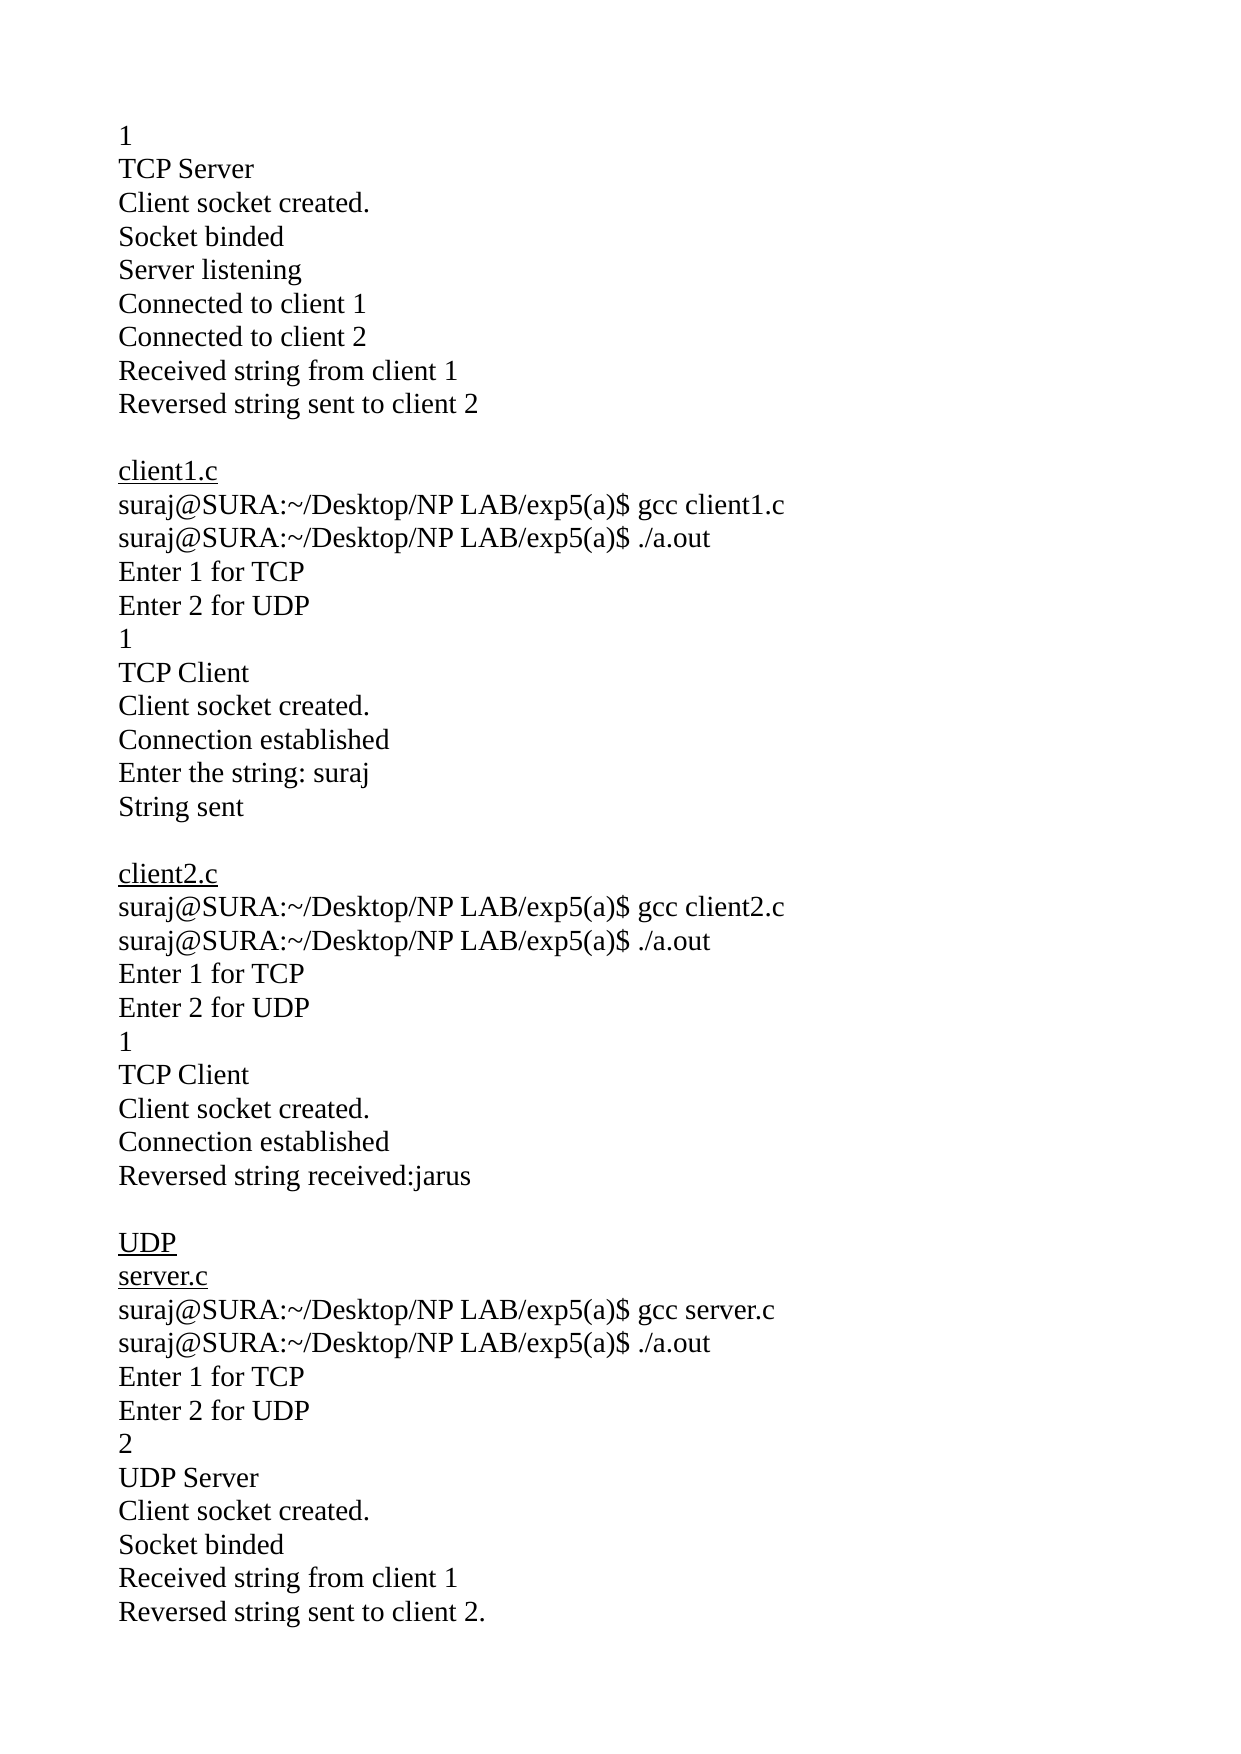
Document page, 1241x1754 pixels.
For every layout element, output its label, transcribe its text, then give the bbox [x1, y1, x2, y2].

text suraj@SURA:~/Desktop/NP LAB/exp5(a)$ ./a.out [118, 1326, 1122, 1359]
text String sent [118, 789, 1122, 822]
text 2 [118, 1426, 1122, 1460]
text Enter 2 for UDP [118, 588, 1122, 621]
text UDP Server [118, 1460, 1122, 1493]
text Connected to client 1 [118, 286, 1122, 319]
text suraj@SURA:~/Desktop/NP LAB/exp5(a)$ gcc client2.c [118, 889, 1122, 923]
text suraj@SURA:~/Desktop/NP LAB/exp5(a)$ gcc client1.c [118, 487, 1122, 521]
text 1 [118, 1024, 1122, 1057]
text client2.c [118, 856, 1122, 889]
text suraj@SURA:~/Desktop/NP LAB/exp5(a)$ gcc server.c [118, 1292, 1122, 1326]
text Connection established [118, 1124, 1122, 1158]
text 1 [118, 621, 1122, 655]
text Enter 2 for UDP [118, 1393, 1122, 1426]
text Connection established [118, 722, 1122, 755]
text TCP Client [118, 1057, 1122, 1091]
text Reversed string sent to client 2 [118, 386, 1122, 420]
text Enter 1 for TCP [118, 1359, 1122, 1393]
text Client socket created. [118, 688, 1122, 722]
text 1 [118, 118, 1122, 152]
text Enter 1 for TCP [118, 554, 1122, 588]
text suraj@SURA:~/Desktop/NP LAB/exp5(a)$ ./a.out [118, 521, 1122, 554]
text TCP Server [118, 152, 1122, 185]
text server.c [118, 1258, 1122, 1292]
text client1.c [118, 453, 1122, 487]
text Received string from client 1 [118, 353, 1122, 386]
text Enter the string: suraj [118, 755, 1122, 789]
text Client socket created. [118, 1493, 1122, 1527]
text Socket binded [118, 1527, 1122, 1560]
text Socket binded [118, 219, 1122, 252]
text Server listening [118, 252, 1122, 286]
text Reversed string sent to client 2. [118, 1594, 1122, 1627]
text Enter 1 for TCP [118, 957, 1122, 990]
text Received string from client 1 [118, 1560, 1122, 1594]
text Reversed string received:jarus [118, 1158, 1122, 1191]
text TCP Client [118, 655, 1122, 688]
text Enter 2 for UDP [118, 990, 1122, 1024]
text suraj@SURA:~/Desktop/NP LAB/exp5(a)$ ./a.out [118, 923, 1122, 957]
text Connected to client 2 [118, 319, 1122, 353]
text Client socket created. [118, 1091, 1122, 1124]
text Client socket created. [118, 185, 1122, 219]
text UDP [118, 1225, 1122, 1258]
